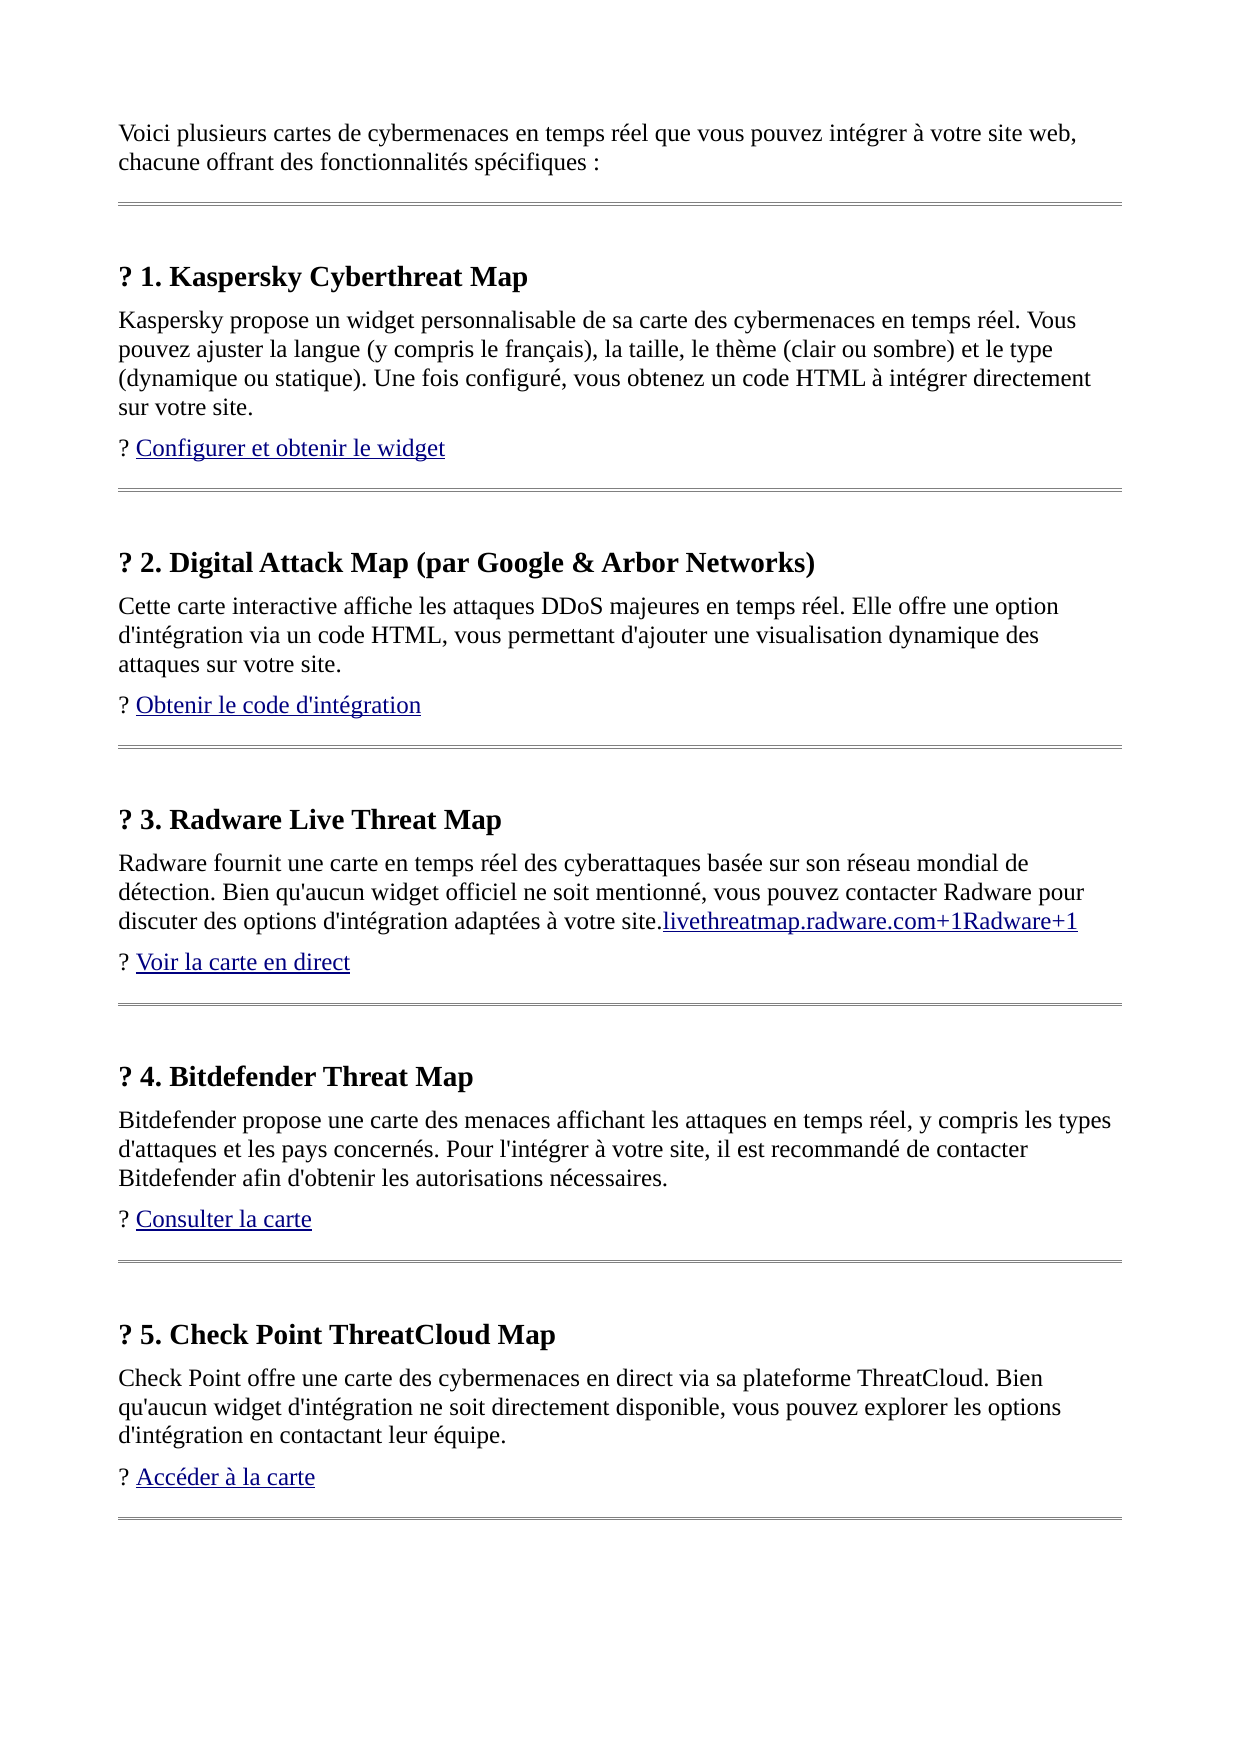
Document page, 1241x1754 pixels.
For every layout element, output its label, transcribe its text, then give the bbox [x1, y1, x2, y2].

text Radware fournit une carte en temps réel des cyberattaques basée sur son réseau mondial de détection. Bien qu'aucun widget officiel ne soit mentionné, vous pouvez contacter Radware pour discuter des options d'intégration adaptées à votre site.livethreatmap.radware.com+1Radware+1 [118, 848, 1122, 935]
text Cette carte interactive affiche les attaques DDoS majeures en temps réel. Elle offre une option d'intégration via un code HTML, vous permettant d'ajouter une visualisation dynamique des attaques sur votre site. [118, 591, 1122, 677]
subtitle ? 3. Radware Live Threat Map [118, 802, 1122, 836]
text ? Consulter la carte [118, 1204, 1122, 1233]
text ? Voir la carte en direct [118, 947, 1122, 976]
text ? Accéder à la carte [118, 1462, 1122, 1490]
subtitle ? 1. Kaspersky Cyberthreat Map [118, 259, 1122, 293]
text Kaspersky propose un widget personnalisable de sa carte des cybermenaces en temps réel. Vous pouvez ajuster la langue (y compris le français), la taille, le thème (clair ou sombre) et le type (dynamique ou statique). Une fois configuré, vous obtenez un code HTML à intégrer directement sur votre site. [118, 305, 1122, 420]
text Voici plusieurs cartes de cybermenaces en temps réel que vous pouvez intégrer à votre site web, chacune offrant des fonctionnalités spécifiques : [118, 118, 1122, 176]
subtitle ? 2. Digital Attack Map (par Google & Arbor Networks) [118, 545, 1122, 579]
text Bitdefender propose une carte des menaces affichant les attaques en temps réel, y compris les types d'attaques et les pays concernés. Pour l'intégrer à votre site, il est recommandé de contacter Bitdefender afin d'obtenir les autorisations nécessaires. [118, 1106, 1122, 1192]
subtitle ? 4. Bitdefender Threat Map [118, 1059, 1122, 1093]
text ? Obtenir le code d'intégration [118, 690, 1122, 719]
subtitle ? 5. Check Point ThreatCloud Map [118, 1317, 1122, 1350]
text Check Point offre une carte des cybermenaces en direct via sa plateforme ThreatCloud. Bien qu'aucun widget d'intégration ne soit directement disponible, vous pouvez explorer les options d'intégration en contactant leur équipe. [118, 1363, 1122, 1449]
text ? Configurer et obtenir le widget [118, 433, 1122, 462]
